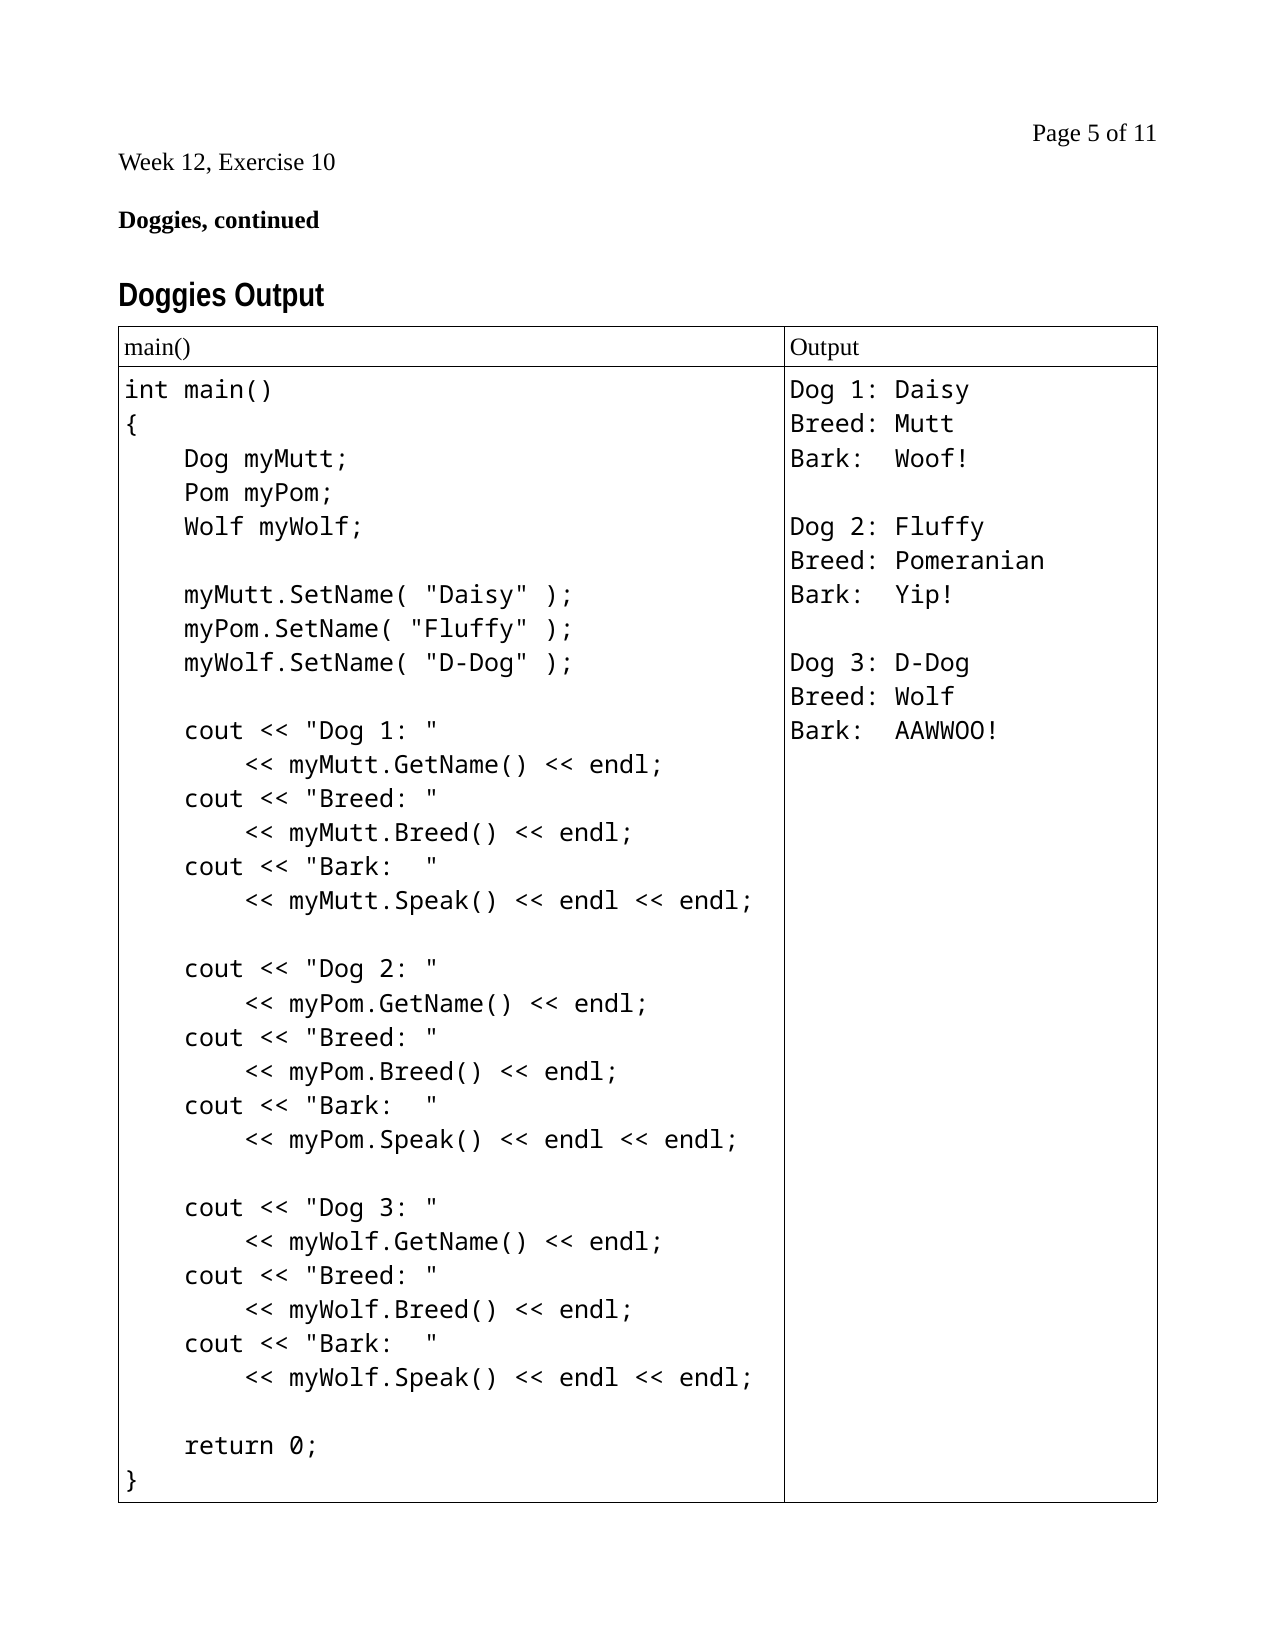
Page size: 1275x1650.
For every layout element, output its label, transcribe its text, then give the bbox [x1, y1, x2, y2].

subtitle Doggies Output [118, 275, 1157, 313]
table_header main() [119, 327, 784, 366]
table_cell Dog 1: Daisy Breed: Mutt Bark: Woof! Dog 2: Fluffy Breed: Pomeranian Bark: Yip! Dog 3: D-Dog Breed: Wolf Bark: AAWWOO! [785, 367, 1157, 1502]
text Doggies, continued [118, 205, 1157, 234]
table_cell int main() { Dog myMutt; Pom myPom; Wolf myWolf; myMutt.SetName( "Daisy" ); myPom.SetName( "Fluffy" ); myWolf.SetName( "D-Dog" ); cout << "Dog 1: " << myMutt.GetName() << endl; cout << "Breed: " << myMutt.Breed() << endl; cout << "Bark: " << myMutt.Speak() << endl << endl; cout << "Dog 2: " << myPom.GetName() << endl; cout << "Breed: " << myPom.Breed() << endl; cout << "Bark: " << myPom.Speak() << endl << endl; cout << "Dog 3: " << myWolf.GetName() << endl; cout << "Breed: " << myWolf.Breed() << endl; cout << "Bark: " << myWolf.Speak() << endl << endl; return 0; } [119, 367, 784, 1502]
table_header Output [785, 327, 1157, 366]
